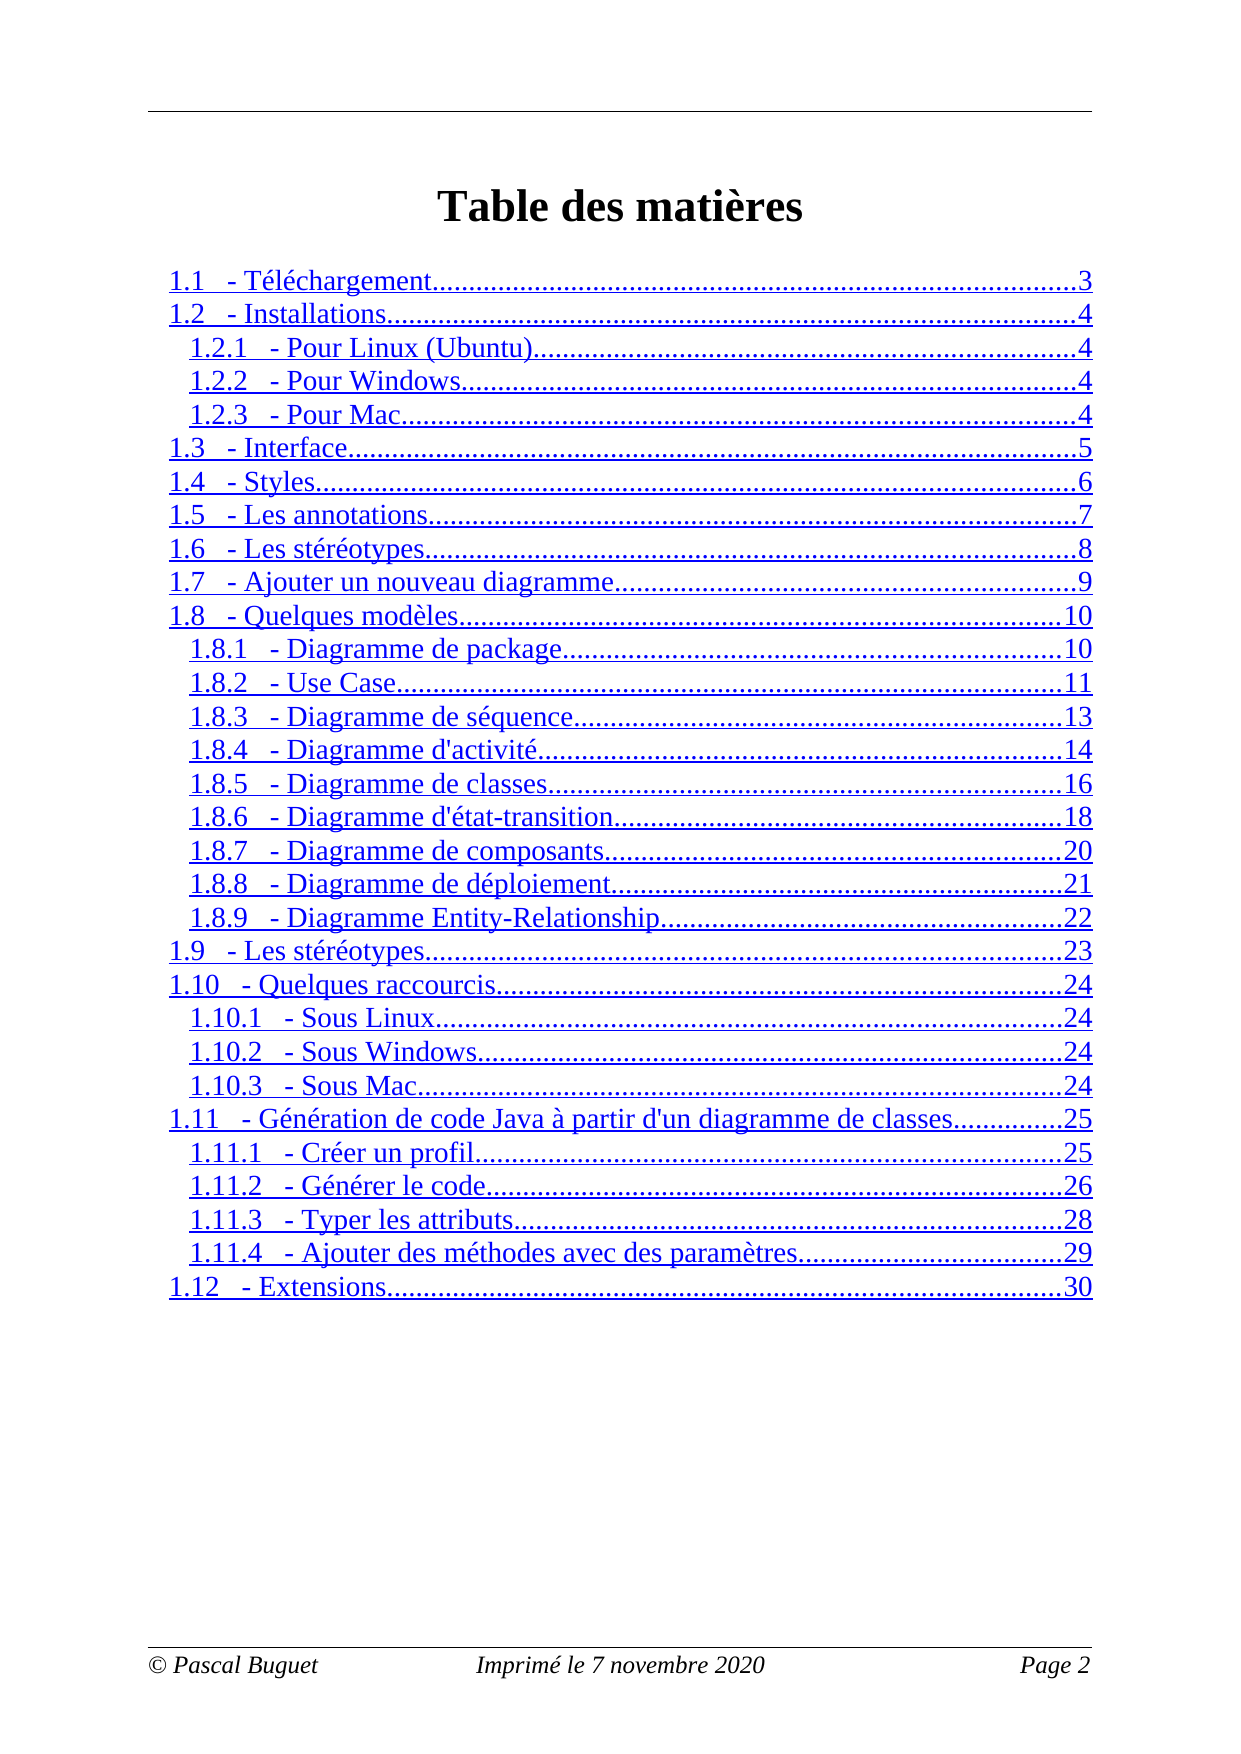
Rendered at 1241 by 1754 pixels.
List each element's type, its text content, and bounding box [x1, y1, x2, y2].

text 1.3 - Interface 5 [168, 430, 1092, 459]
text 1.8.1 - Diagramme de package 10 [189, 632, 1092, 661]
text 1.8.4 - Diagramme d'activité 14 [189, 732, 1092, 761]
text [168, 628, 1092, 632]
text [168, 326, 1092, 330]
text 1.11 - Génération de code Java à partir d'un diagramme de classes 25 [168, 1101, 1092, 1130]
text 1.11.3 - Typer les attributs 28 [189, 1202, 1092, 1231]
text 1.11.4 - Ajouter des méthodes avec des paramètres 29 [189, 1235, 1092, 1264]
text 1.11.2 - Générer le code 26 [189, 1168, 1092, 1197]
text 1.1 - Téléchargement 3 [168, 263, 1092, 292]
text 1.10.1 - Sous Linux 24 [189, 1001, 1092, 1030]
text 1.8.3 - Diagramme de séquence 13 [189, 699, 1092, 728]
text 1.8.2 - Use Case 11 [189, 665, 1092, 694]
text 1.11.1 - Créer un profil 25 [189, 1135, 1092, 1164]
text 1.2.1 - Pour Linux (Ubuntu) 4 [189, 330, 1092, 359]
text 1.8 - Quelques modèles 10 [168, 598, 1092, 627]
text 1.5 - Les annotations 7 [168, 497, 1092, 526]
text 1.6 - Les stéréotypes 8 [168, 531, 1092, 560]
text 1.12 - Extensions 30 [168, 1269, 1092, 1298]
text [168, 527, 1092, 531]
text 1.4 - Styles 6 [168, 464, 1092, 493]
text 1.7 - Ajouter un nouveau diagramme 9 [168, 564, 1092, 594]
text 1.8.5 - Diagramme de classes 16 [189, 766, 1092, 795]
text 1.2.3 - Pour Mac 4 [189, 397, 1092, 426]
text [168, 1131, 1092, 1135]
text 1.9 - Les stéréotypes 23 [168, 933, 1092, 963]
text 1.2.2 - Pour Windows 4 [189, 363, 1092, 392]
text 1.8.6 - Diagramme d'état-transition 18 [189, 799, 1092, 828]
text Table des matières [148, 179, 1092, 232]
text 1.8.8 - Diagramme de déploiement 21 [189, 866, 1092, 895]
text 1.8.7 - Diagramme de composants 20 [189, 833, 1092, 862]
text 1.10 - Quelques raccourcis 24 [168, 967, 1092, 996]
text 1.10.2 - Sous Windows 24 [189, 1034, 1092, 1063]
text [168, 997, 1092, 1001]
text [168, 460, 1092, 464]
text 1.10.3 - Sous Mac 24 [189, 1068, 1092, 1097]
text 1.8.9 - Diagramme Entity-Relationship 22 [189, 900, 1092, 929]
text 1.2 - Installations 4 [168, 296, 1092, 325]
